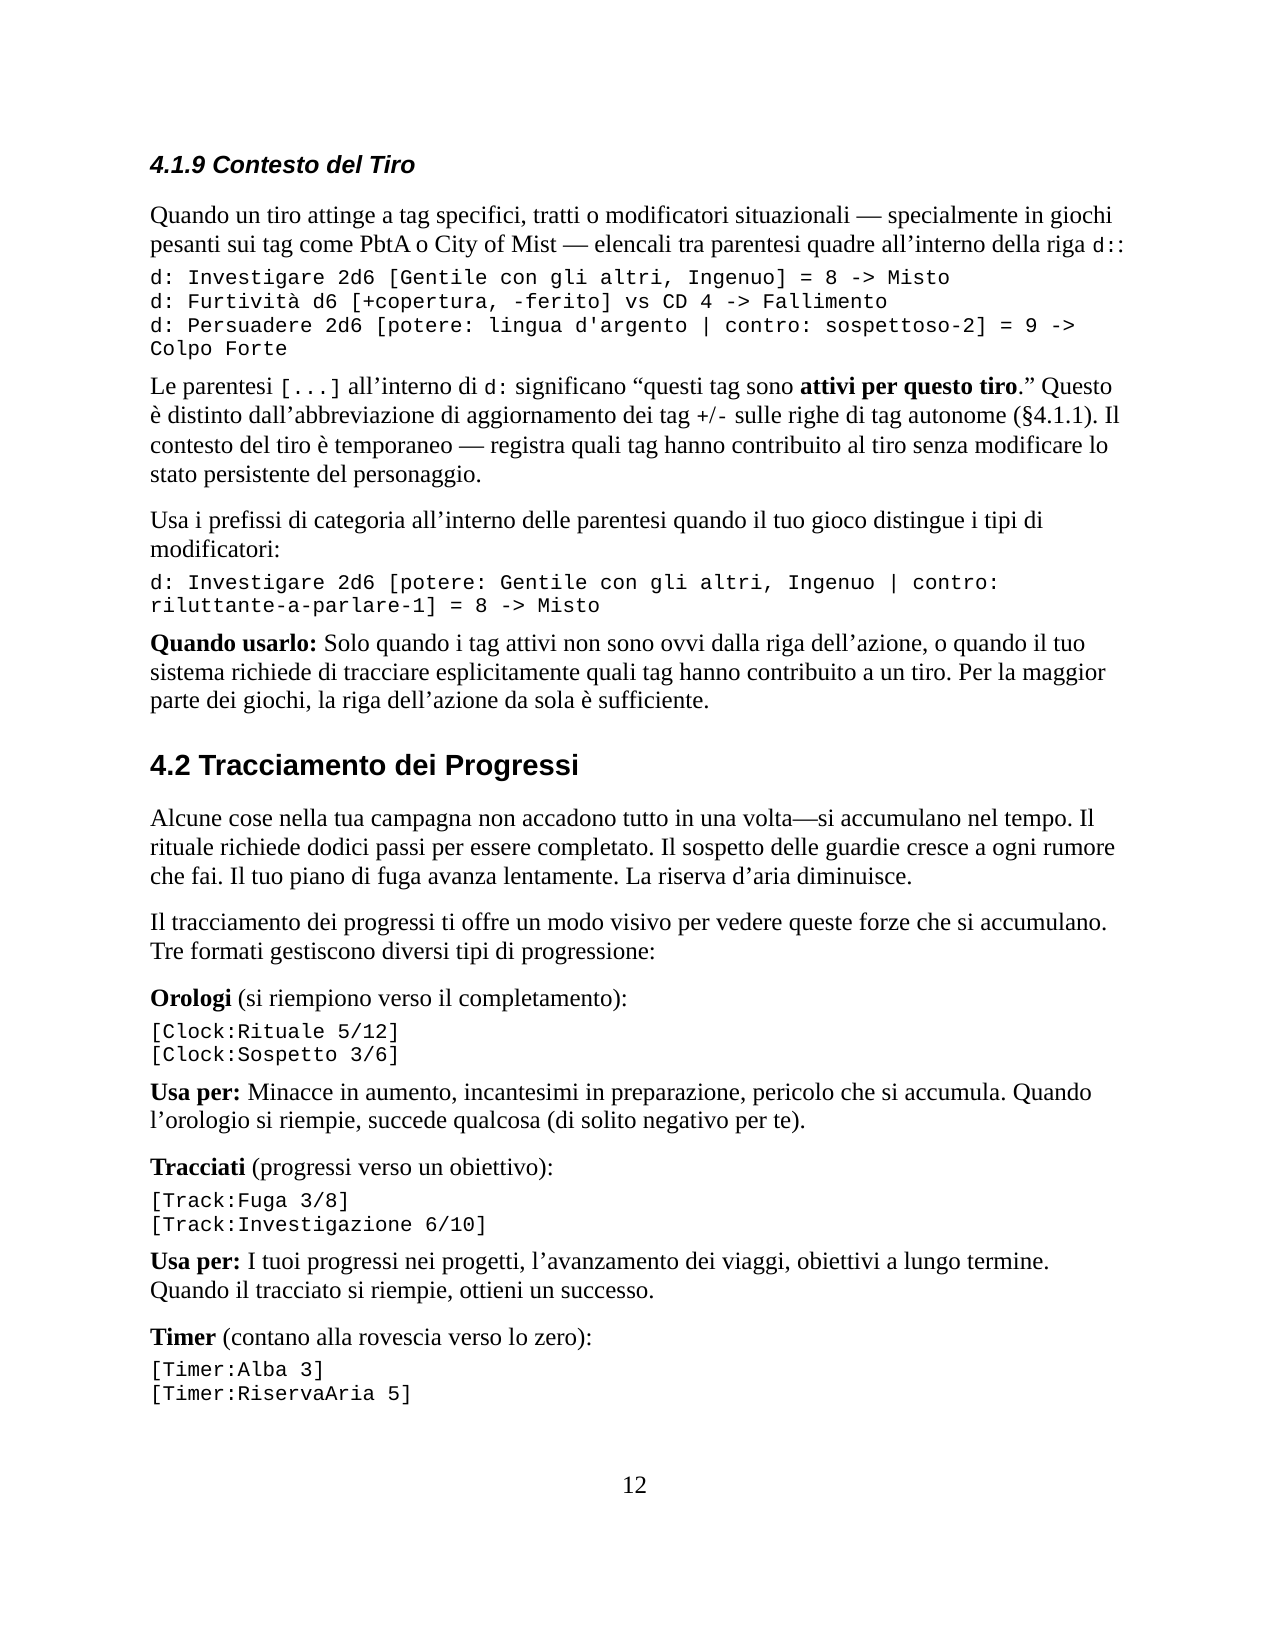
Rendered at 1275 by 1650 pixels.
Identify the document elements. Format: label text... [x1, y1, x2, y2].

text Usa per: I tuoi progressi nei progetti, l’avanzamento dei viaggi, obiettivi a lungo termine. Quando il tracciato si riempie, ottieni un successo. [150, 1246, 1125, 1304]
text d: Investigare 2d6 [Gentile con gli altri, Ingenuo] = 8 -> Misto [150, 267, 1125, 291]
text Quando un tiro attinge a tag specifici, tratti o modificatori situazionali — specialmente in giochi pesanti sui tag come PbtA o City of Mist — elencali tra parentesi quadre all’interno della riga d:: [150, 200, 1125, 258]
text [Track:Fuga 3/8] [150, 1190, 1125, 1214]
text [Timer:Alba 3] [150, 1359, 1125, 1383]
text [Track:Investigazione 6/10] [150, 1214, 1125, 1237]
text [Clock:Rituale 5/12] [150, 1021, 1125, 1044]
text Quando usarlo: Solo quando i tag attivi non sono ovvi dalla riga dell’azione, o quando il tuo sistema richiede di tracciare esplicitamente quali tag hanno contribuito a un tiro. Per la maggior parte dei giochi, la riga dell’azione da sola è sufficiente. [150, 628, 1125, 714]
text [Clock:Sospetto 3/6] [150, 1044, 1125, 1068]
text Orologi (si riempiono verso il completamento): [150, 983, 1125, 1012]
text Tracciati (progressi verso un obiettivo): [150, 1152, 1125, 1181]
text Alcune cose nella tua campagna non accadono tutto in una volta—si accumulano nel tempo. Il rituale richiede dodici passi per essere completato. Il sospetto delle guardie cresce a ogni rumore che fai. Il tuo piano di fuga avanza lentamente. La riserva d’aria diminuisce. [150, 803, 1125, 889]
text d: Furtività d6 [+copertura, -ferito] vs CD 4 -> Fallimento [150, 291, 1125, 314]
text Timer (contano alla rovescia verso lo zero): [150, 1322, 1125, 1350]
text [Timer:RiservaAria 5] [150, 1383, 1125, 1407]
text Il tracciamento dei progressi ti offre un modo visivo per vedere queste forze che si accumulano. Tre formati gestiscono diversi tipi di progressione: [150, 907, 1125, 965]
text Usa i prefissi di categoria all’interno delle parentesi quando il tuo gioco distingue i tipi di modificatori: [150, 505, 1125, 563]
text d: Persuadere 2d6 [potere: lingua d'argento | contro: sospettoso-2] = 9 -> Colpo Forte [150, 314, 1125, 362]
text Usa per: Minacce in aumento, incantesimi in preparazione, pericolo che si accumula. Quando l’orologio si riempie, succede qualcosa (di solito negativo per te). [150, 1077, 1125, 1134]
subtitle 4.1.9 Contesto del Tiro [150, 150, 1125, 178]
text d: Investigare 2d6 [potere: Gentile con gli altri, Ingenuo | contro: riluttante-a-parlare-1] = 8 -> Misto [150, 572, 1125, 619]
text Le parentesi [...] all’interno di d: significano “questi tag sono attivi per questo tiro.” Questo è distinto dall’abbreviazione di aggiornamento dei tag +/- sulle righe di tag autonome (§4.1.1). Il contesto del tiro è temporaneo — registra quali tag hanno contribuito al tiro senza modificare lo stato persistente del personaggio. [150, 371, 1125, 487]
subtitle 4.2 Tracciamento dei Progressi [150, 748, 1125, 782]
